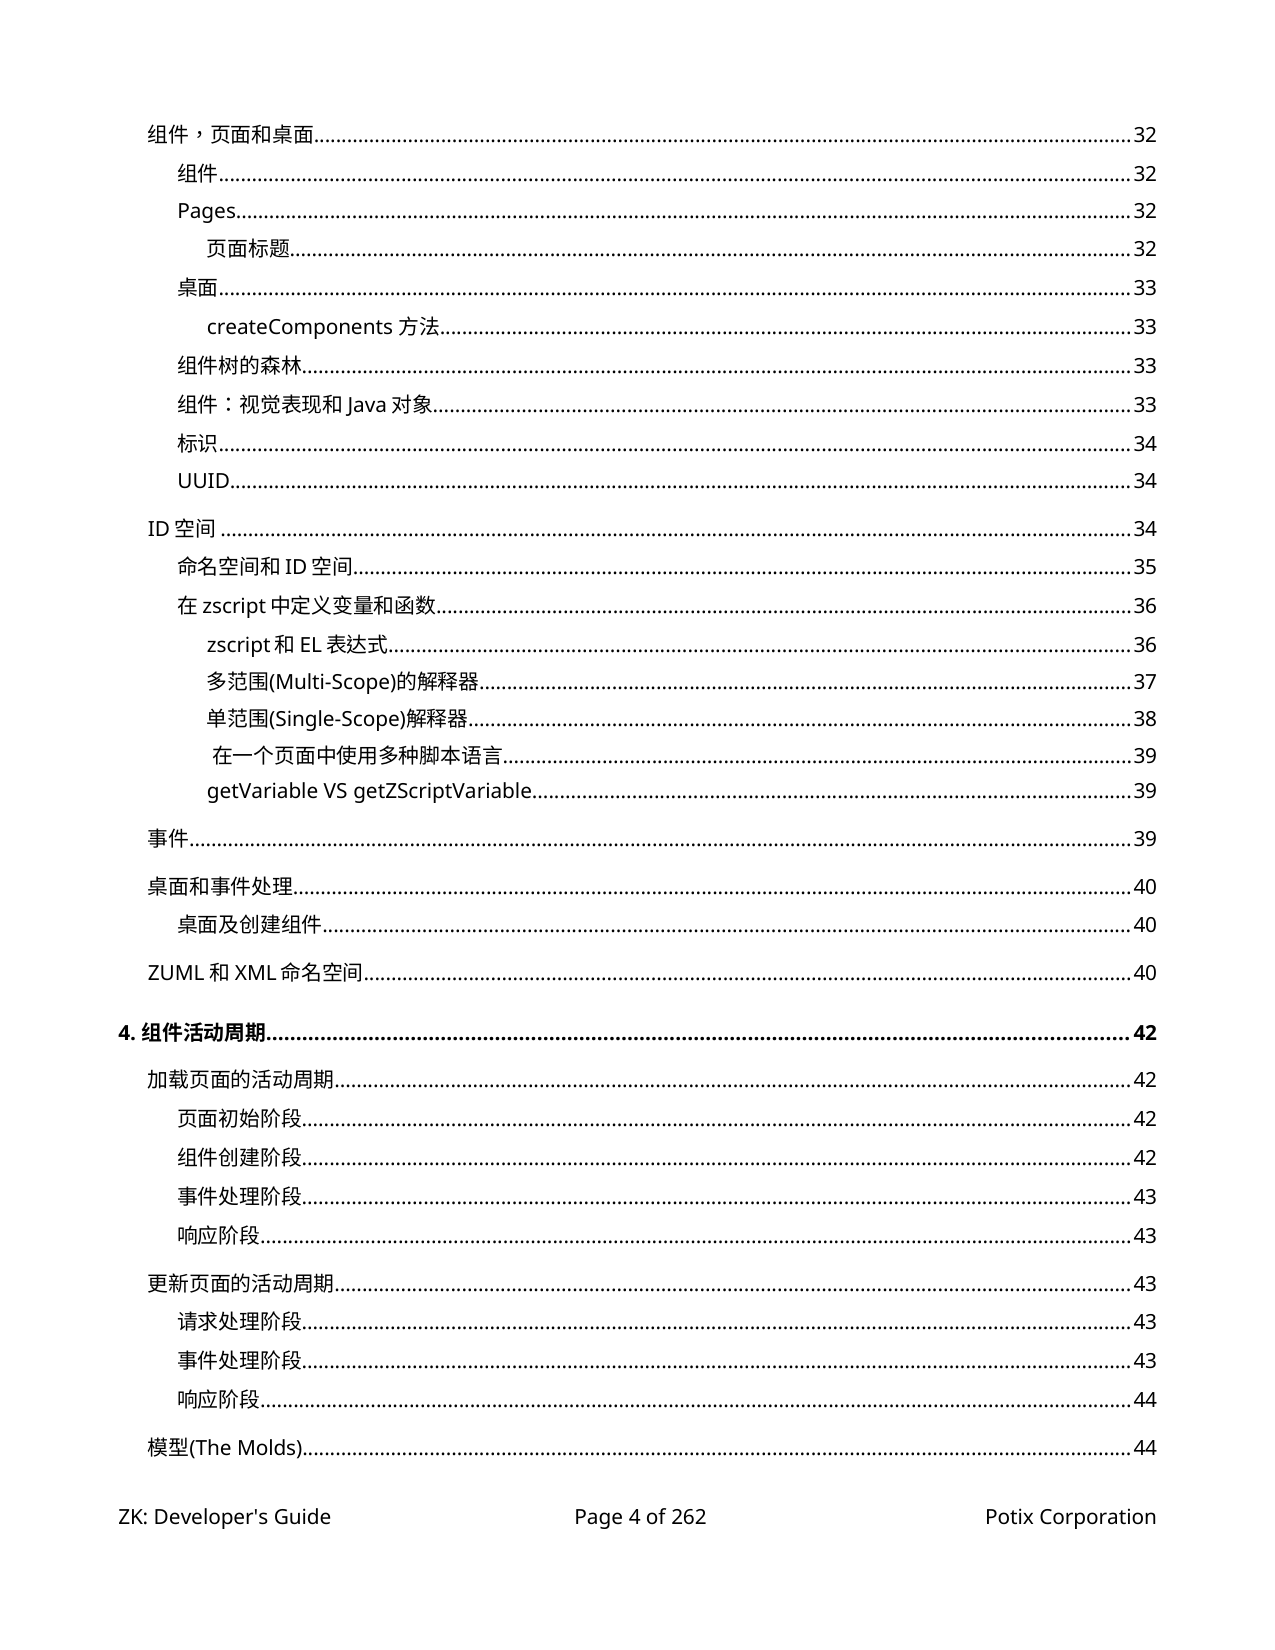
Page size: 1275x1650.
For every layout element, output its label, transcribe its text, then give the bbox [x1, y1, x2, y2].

text 命名空间和ID空间 35 [177, 551, 1157, 581]
text 事件 39 [148, 822, 1157, 852]
text ZUML 和XML命名空间 40 [148, 957, 1157, 987]
text zscript和EL表达式 36 [207, 628, 1157, 658]
text 事件处理阶段 43 [177, 1345, 1157, 1375]
text 事件处理阶段 43 [177, 1180, 1157, 1210]
text 组件树的森林 33 [177, 349, 1157, 379]
text 4. 组件活动周期 42 [118, 1016, 1157, 1046]
text 桌面 33 [177, 272, 1157, 302]
text 组件创建阶段 42 [177, 1142, 1157, 1172]
text 标识 34 [177, 427, 1157, 457]
text 请求处理阶段 43 [177, 1306, 1157, 1336]
text 页面初始阶段 42 [177, 1103, 1157, 1133]
text 单范围(Single-Scope)解释器 38 [207, 702, 1157, 732]
text 桌面和事件处理 40 [148, 870, 1157, 900]
text 组件，页面和桌面 32 [148, 118, 1157, 148]
text getVariable VS getZScriptVariable 39 [207, 776, 1157, 805]
text createComponents 方法 33 [207, 311, 1157, 341]
text 响应阶段 43 [177, 1219, 1157, 1249]
text 组件 32 [177, 157, 1157, 187]
text 更新页面的活动周期 43 [148, 1267, 1157, 1297]
text Pages 32 [177, 196, 1157, 224]
text 在一个页面中使用多种脚本语言 39 [207, 739, 1157, 769]
text 页面标题 32 [207, 233, 1157, 263]
text 模型(The Molds) 44 [148, 1431, 1157, 1461]
text ID空间 34 [148, 512, 1157, 542]
text 多范围(Multi-Scope)的解释器 37 [207, 666, 1157, 696]
text 在zscript中定义变量和函数 36 [177, 590, 1157, 620]
text 组件：视觉表现和Java对象 33 [177, 388, 1157, 418]
text 响应阶段 44 [177, 1383, 1157, 1413]
text 加载页面的活动周期 42 [148, 1064, 1157, 1094]
text 桌面及创建组件 40 [177, 909, 1157, 939]
text UUID 34 [177, 466, 1157, 494]
